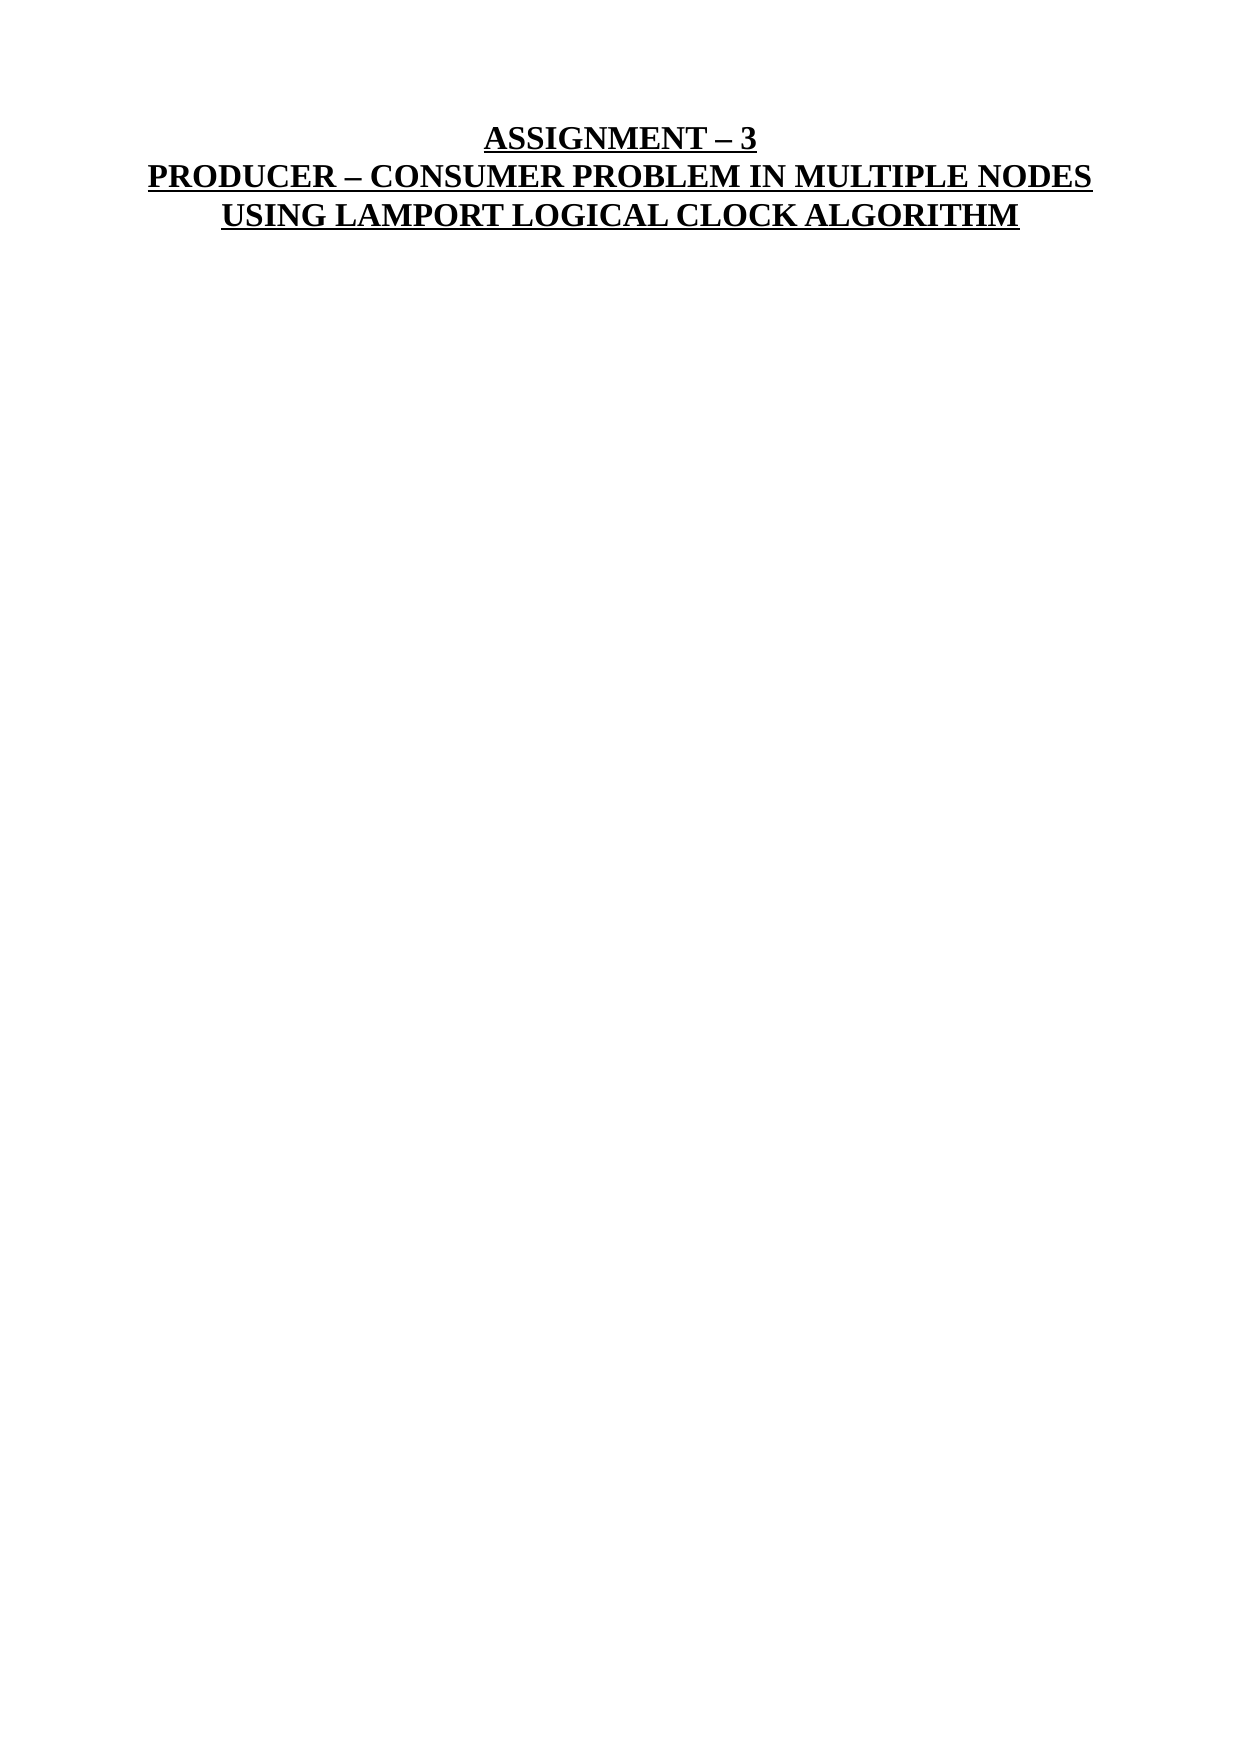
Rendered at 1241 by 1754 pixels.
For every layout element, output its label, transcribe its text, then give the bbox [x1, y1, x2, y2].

text PRODUCER – CONSUMER PROBLEM IN MULTIPLE NODES USING LAMPORT LOGICAL CLOCK ALGORITHM [118, 156, 1122, 233]
text ASSIGNMENT – 3 [118, 118, 1122, 156]
